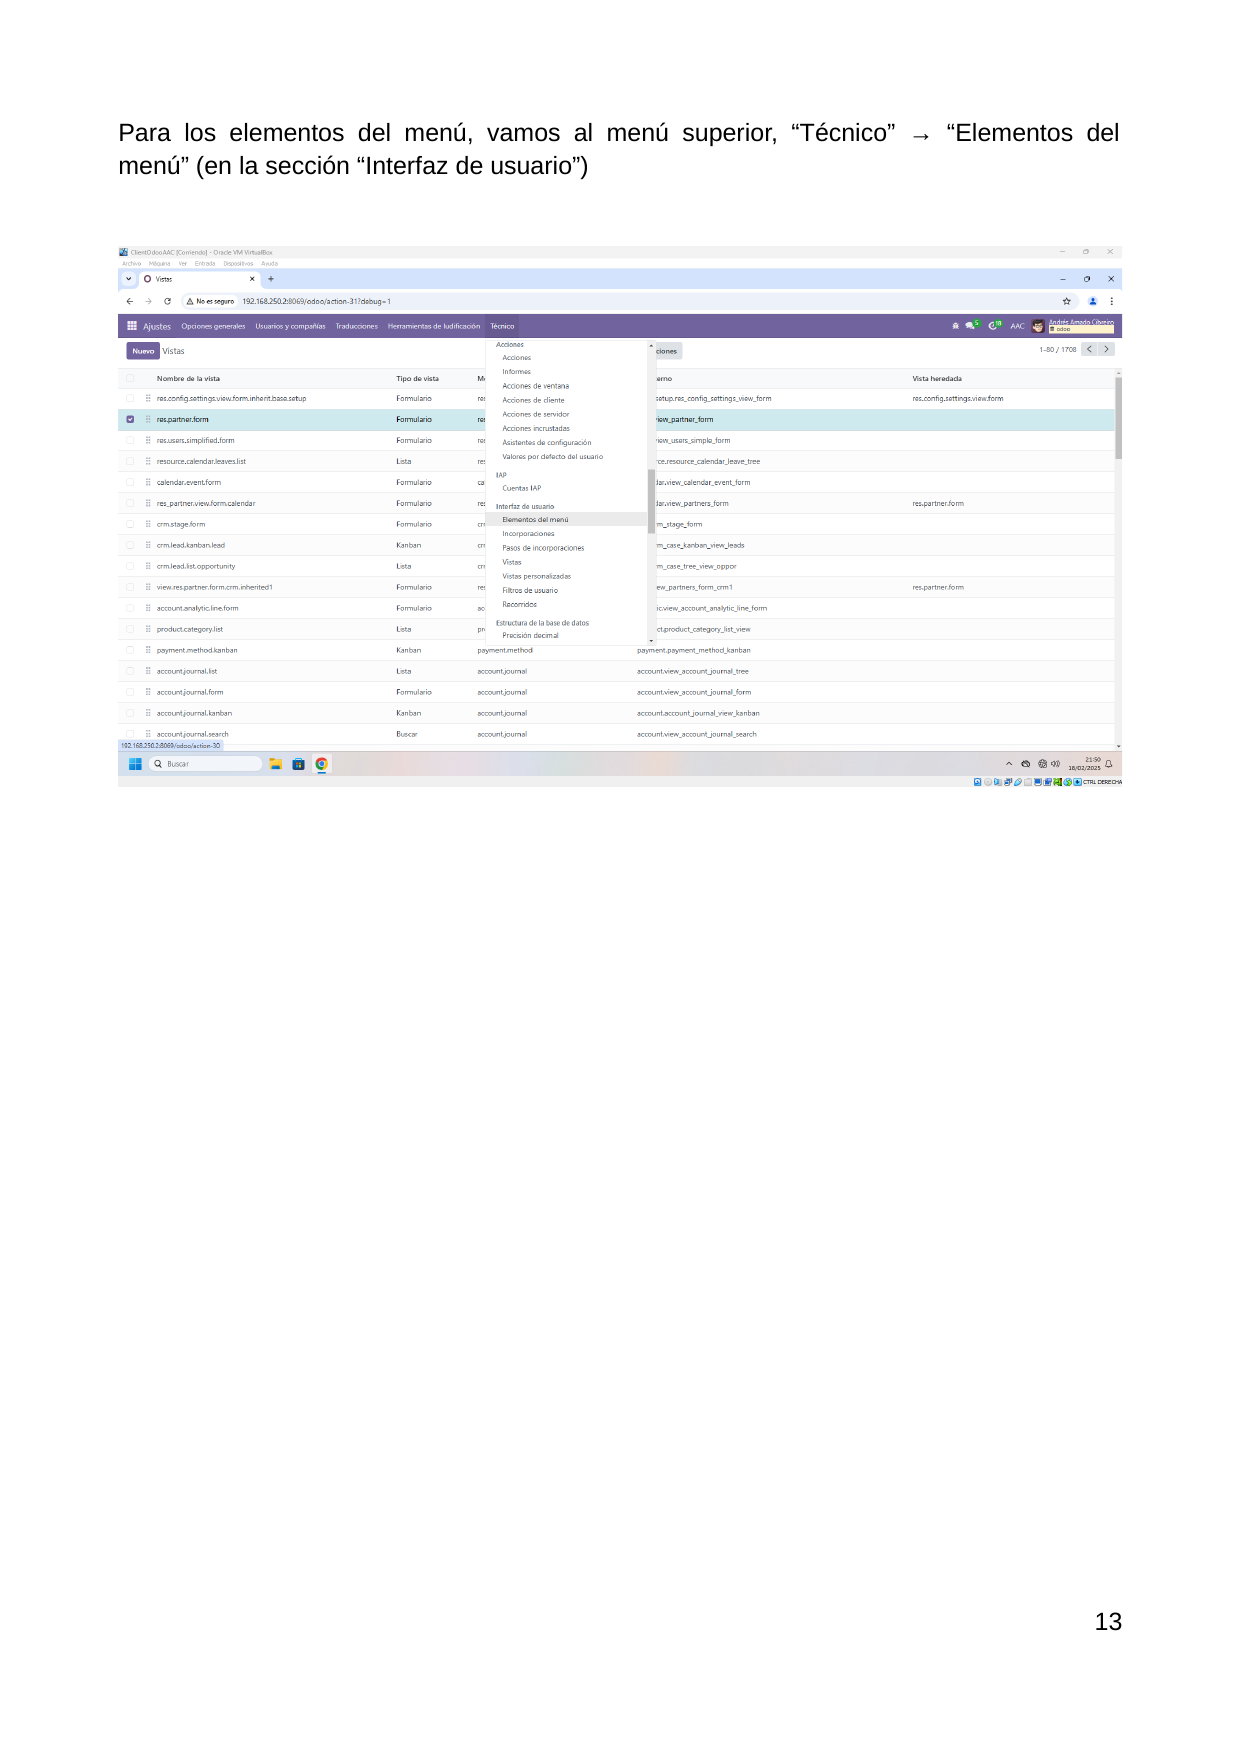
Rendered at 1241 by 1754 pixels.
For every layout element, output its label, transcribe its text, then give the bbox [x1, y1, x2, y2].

picture [118, 246, 1123, 787]
text Para los elementos del menú, vamos al menú superior, “Técnico” → “Elementos del menú” (en la sección “Interfaz de usuario”) [118, 118, 1122, 180]
